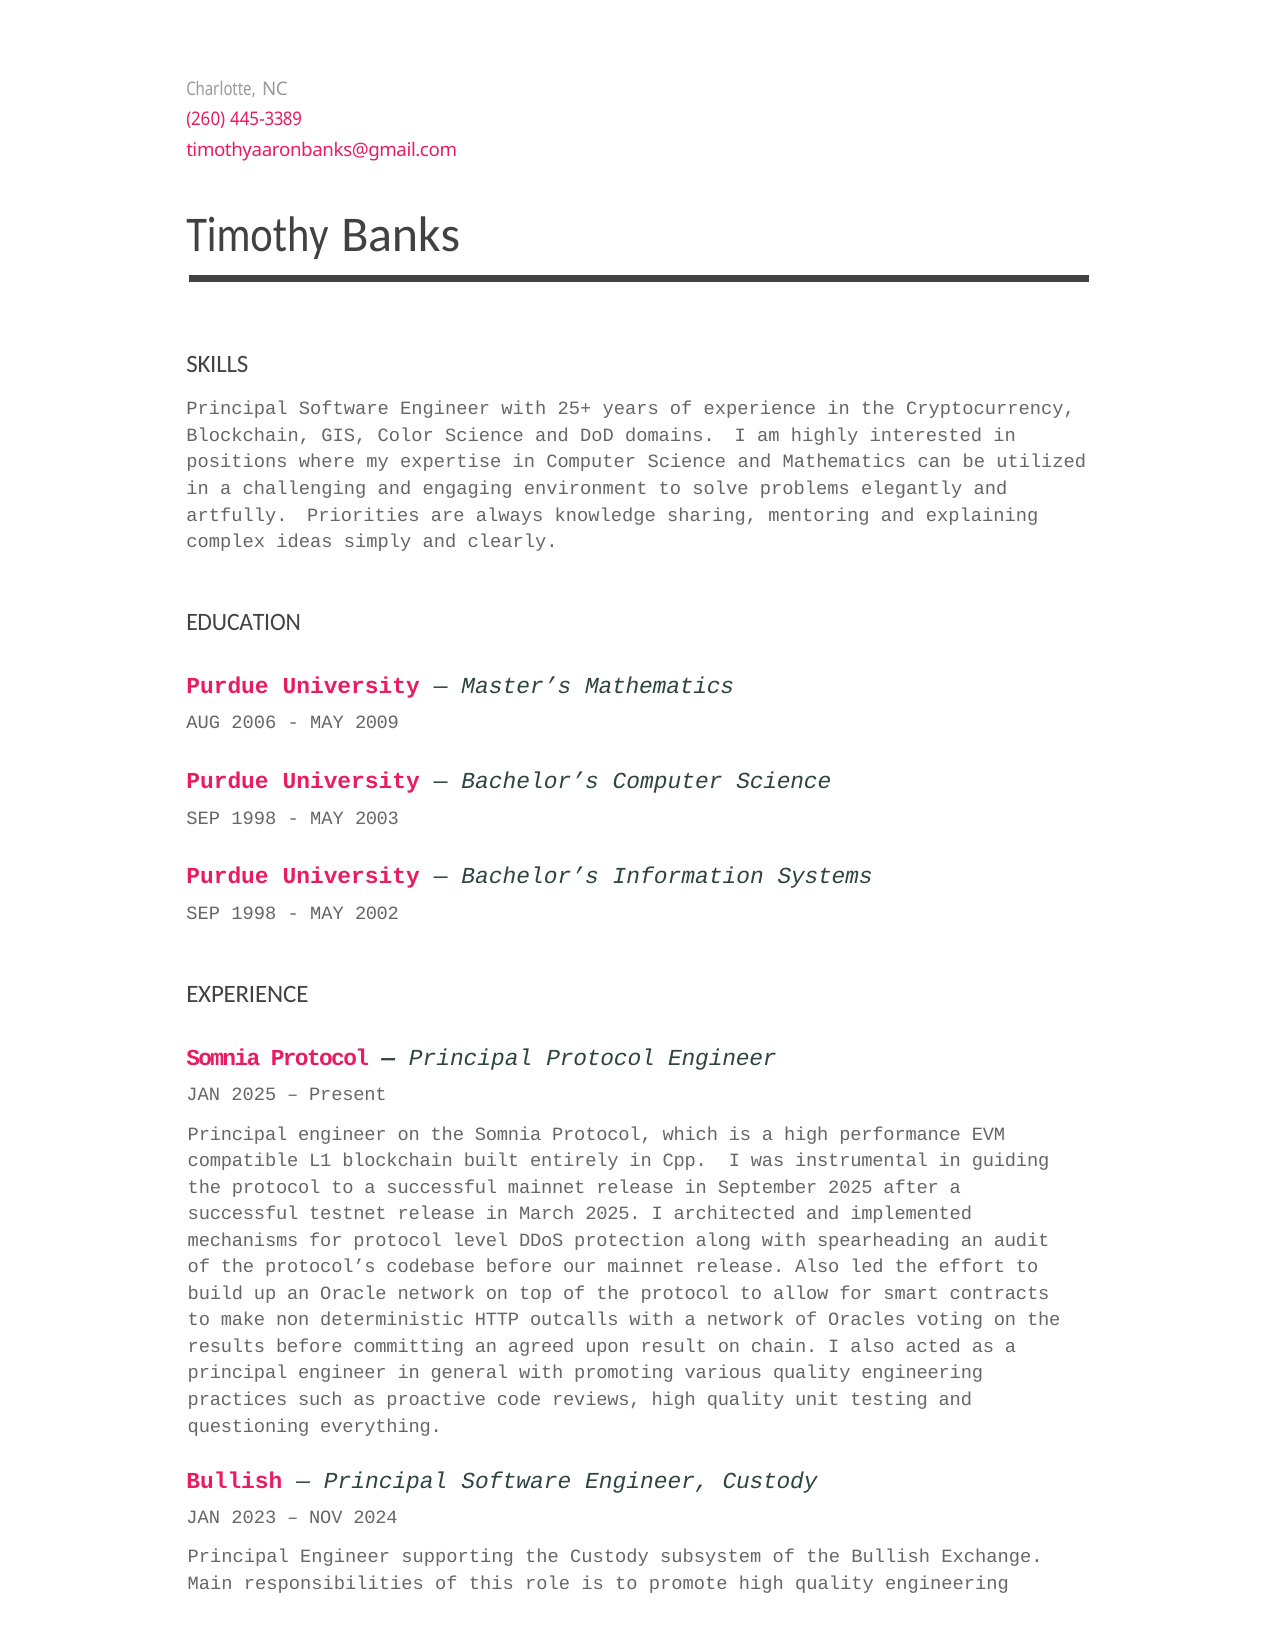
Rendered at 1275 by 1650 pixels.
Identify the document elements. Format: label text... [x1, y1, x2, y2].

subtitle EDUCATION [186, 606, 1125, 637]
text SEP 1998 - MAY 2002 [186, 904, 1125, 925]
text Purdue University — Master’s Mathematics [186, 674, 1125, 700]
subtitle Bullish — Principal Software Engineer, Custody [186, 1469, 1125, 1495]
subtitle EXPERIENCE [186, 978, 1125, 1009]
title Timothy Banks [186, 203, 1125, 264]
text timothyaaronbanks@gmail.com [186, 136, 1125, 161]
text Purdue University — Bachelor’s Information Systems [186, 865, 1125, 891]
text Principal Software Engineer with 25+ years of experience in the Cryptocurrency, Blockchain, GIS, Color Science and DoD domains. I am highly interested in positions where my expertise in Computer Science and Mathematics can be utilized in a challenging and engaging environment to solve problems elegantly and artfully. Priorities are always knowledge sharing, mentoring and explaining complex ideas simply and clearly. [186, 399, 1091, 553]
subtitle JAN 2023 – NOV 2024 [186, 1508, 1125, 1529]
subtitle SEP 1998 - MAY 2003 [186, 809, 1125, 830]
text Purdue University — Bachelor’s Computer Science [186, 769, 1125, 796]
text Principal Engineer supporting the Custody subsystem of the Bullish Exchange. Main responsibilities of this role is to promote high quality engineering [187, 1547, 1077, 1595]
subtitle Somnia Protocol — Principal Protocol Engineer [186, 1046, 1125, 1072]
subtitle JAN 2025 – Present [186, 1085, 1125, 1106]
text Charlotte, NC [186, 75, 1125, 101]
text Principal engineer on the Somnia Protocol, which is a high performance EVM compatible L1 blockchain built entirely in Cpp. I was instrumental in guiding the protocol to a successful mainnet release in September 2025 after a successful testnet release in March 2025. I architected and implemented mechanisms for protocol level DDoS protection along with spearheading an audit of the protocol’s codebase before our mainnet release. Also led the effort to build up an Oracle network on top of the protocol to allow for smart contracts to make non deterministic HTTP outcalls with a network of Oracles voting on the results before committing an agreed upon result on chain. I also acted as a principal engineer in general with promoting various quality engineering practices such as proactive code reviews, high quality unit testing and questioning everything. [187, 1124, 1077, 1438]
picture [189, 275, 1089, 282]
subtitle SKILLS [186, 348, 1125, 379]
subtitle AUG 2006 - MAY 2009 [186, 713, 1125, 734]
text (260) 445-3389 [186, 106, 1125, 131]
